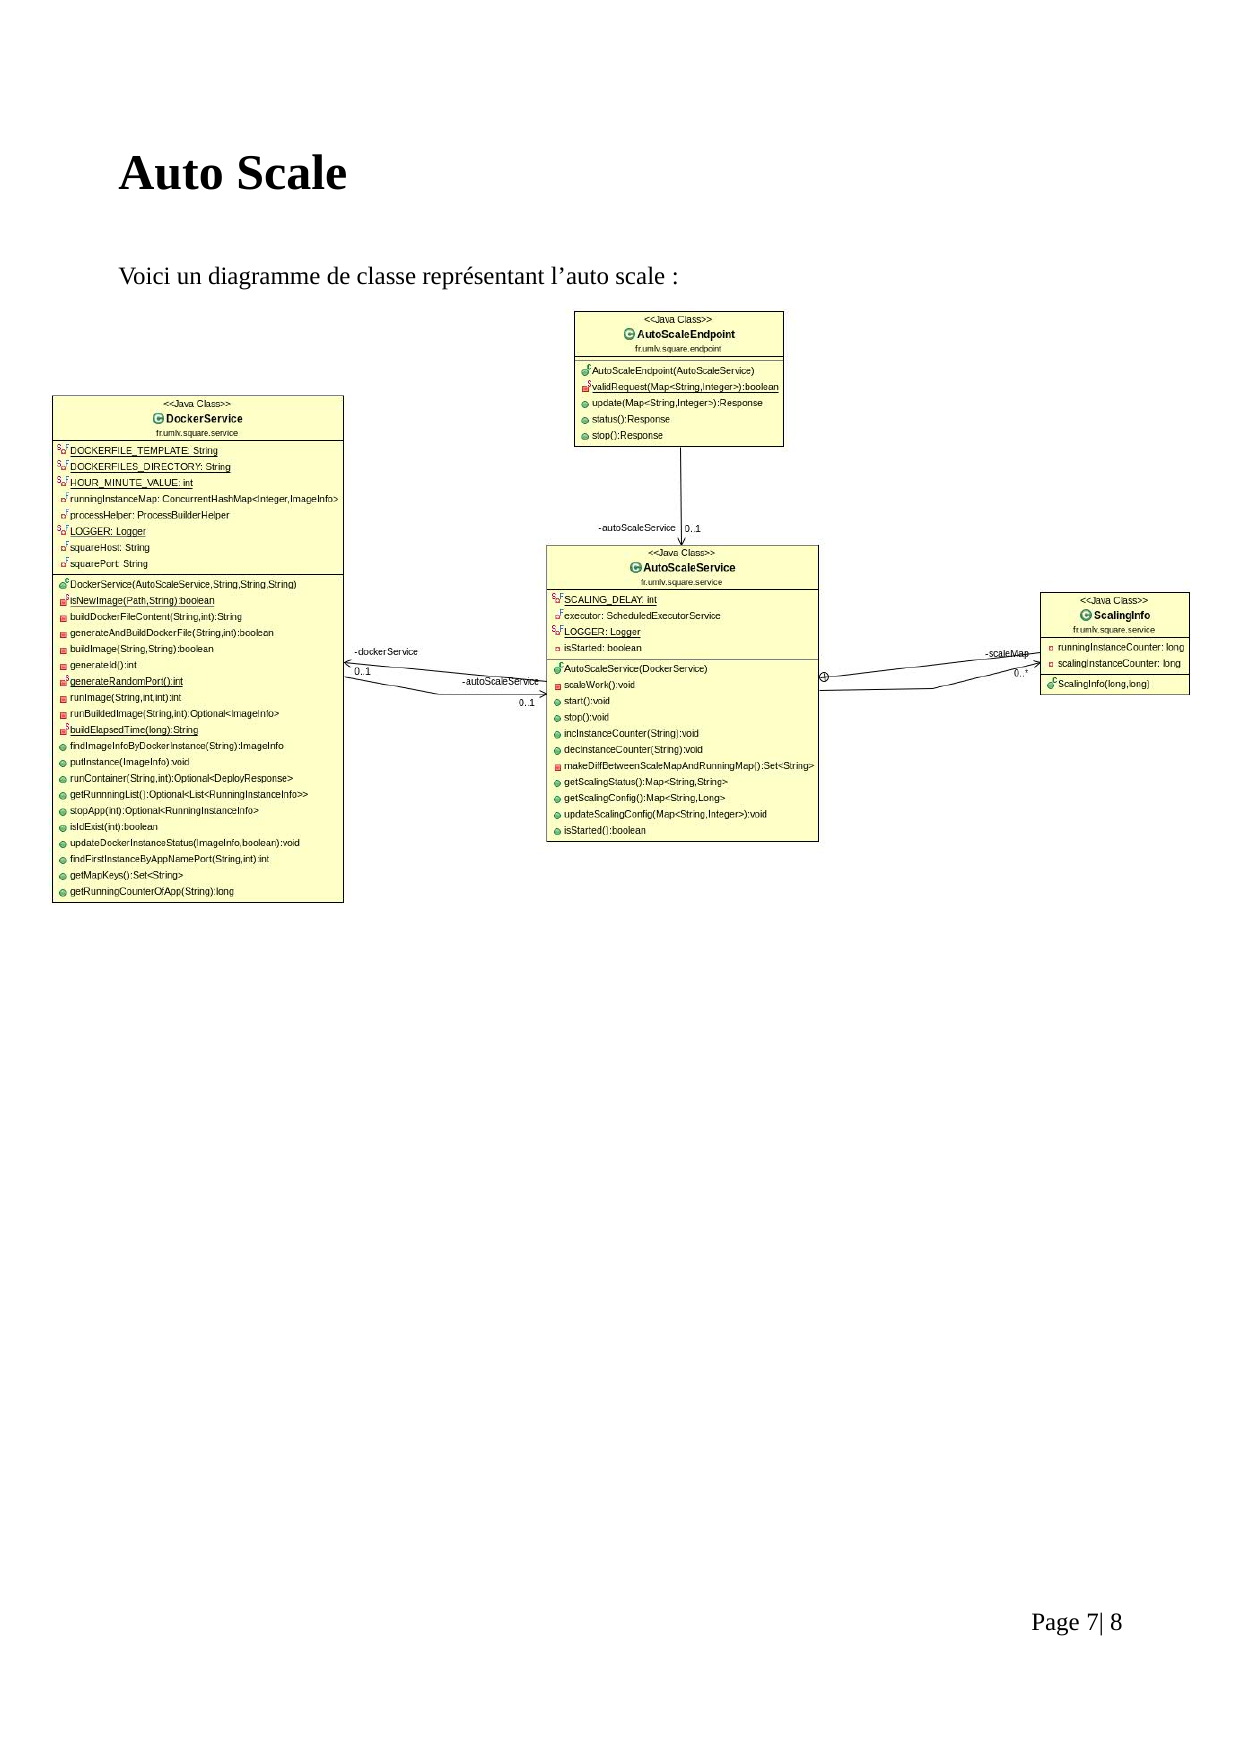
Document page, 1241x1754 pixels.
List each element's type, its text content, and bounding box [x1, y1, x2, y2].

subtitle Auto Scale [118, 143, 1122, 201]
picture [49, 308, 1192, 905]
text Voici un diagramme de classe représentant l’auto scale : [118, 261, 1122, 289]
